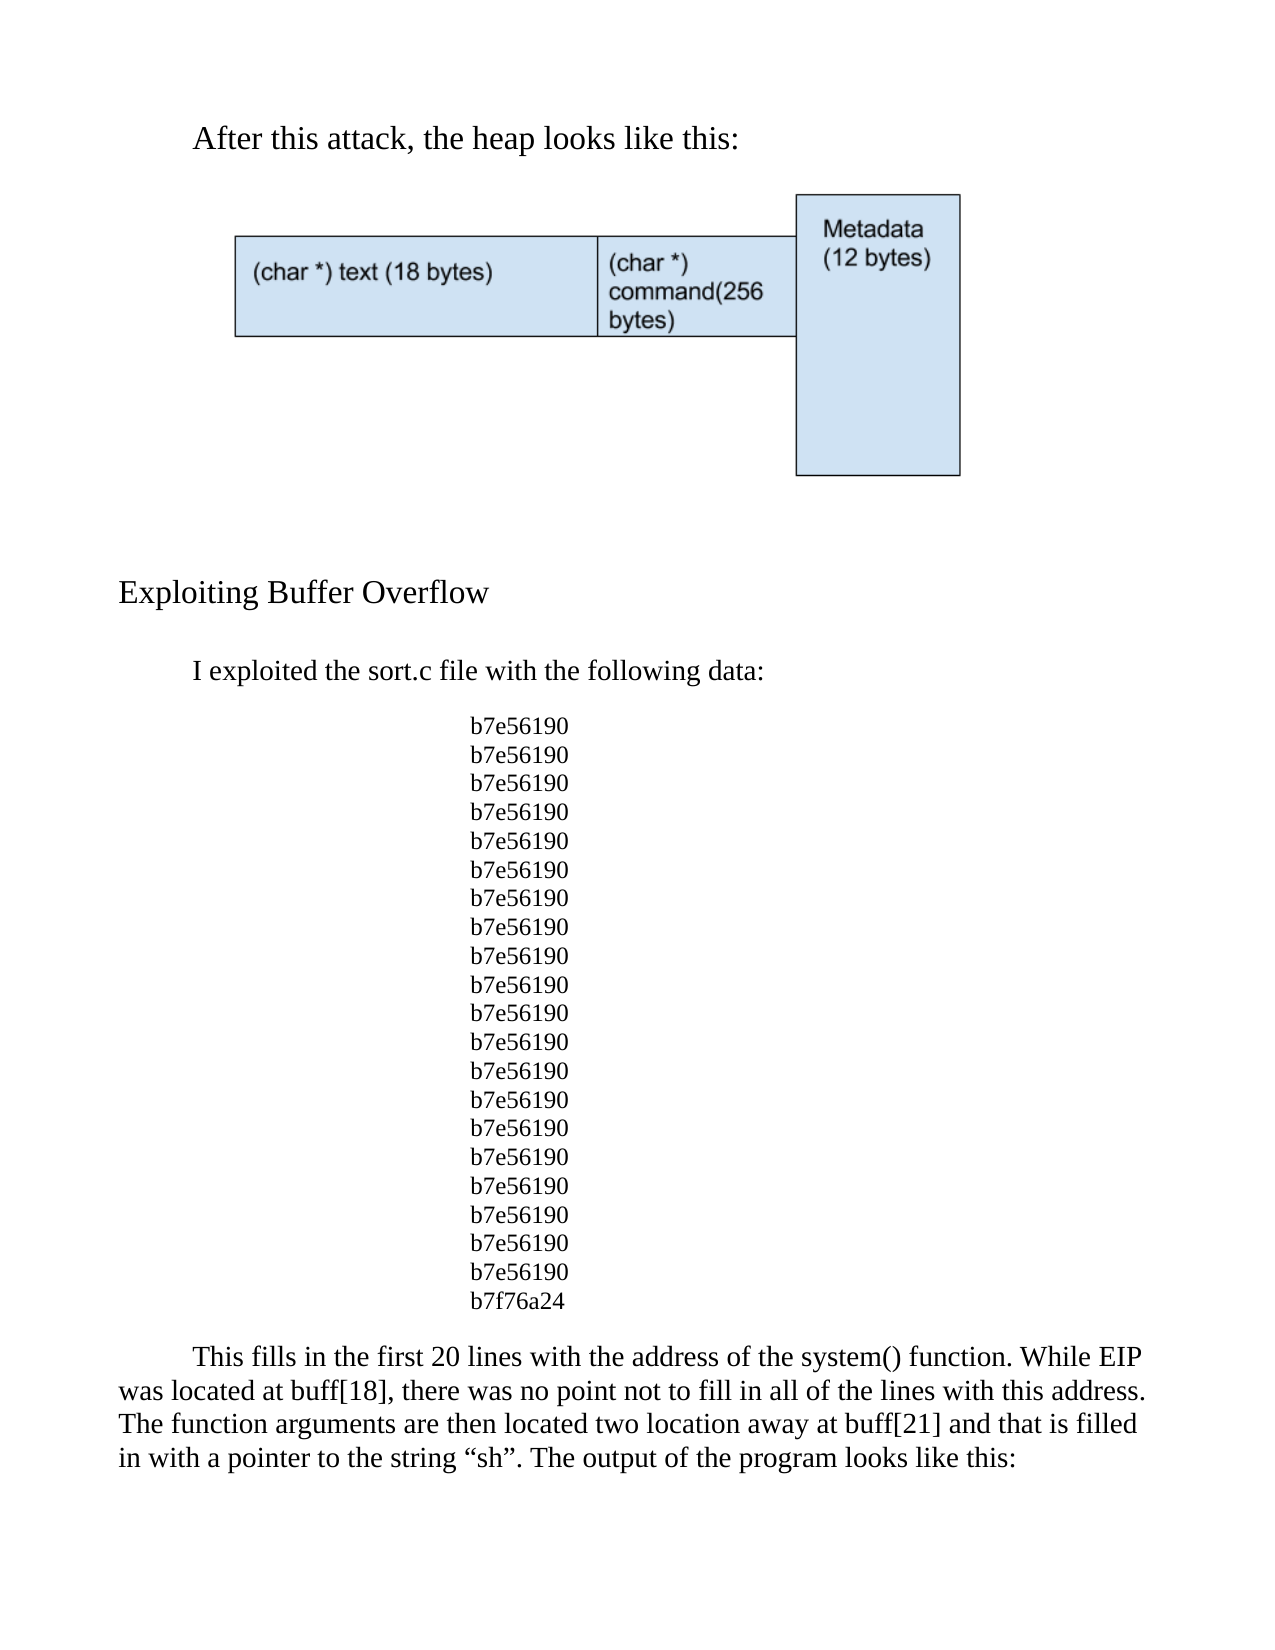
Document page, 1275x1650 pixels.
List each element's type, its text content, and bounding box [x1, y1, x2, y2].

text This fills in the first 20 lines with the address of the system() function. While EIP was located at buff[18], there was no point not to fill in all of the lines with this address. The function arguments are then located two location away at buff[21] and that is filled in with a pointer to the string “sh”. The output of the program looks like this: [118, 1339, 1157, 1473]
text After this attack, the heap looks like this: [118, 118, 1157, 156]
text I exploited the sort.c file with the following data: [118, 649, 1157, 687]
picture [226, 156, 1049, 496]
text Exploiting Buffer Overflow [118, 572, 1157, 611]
